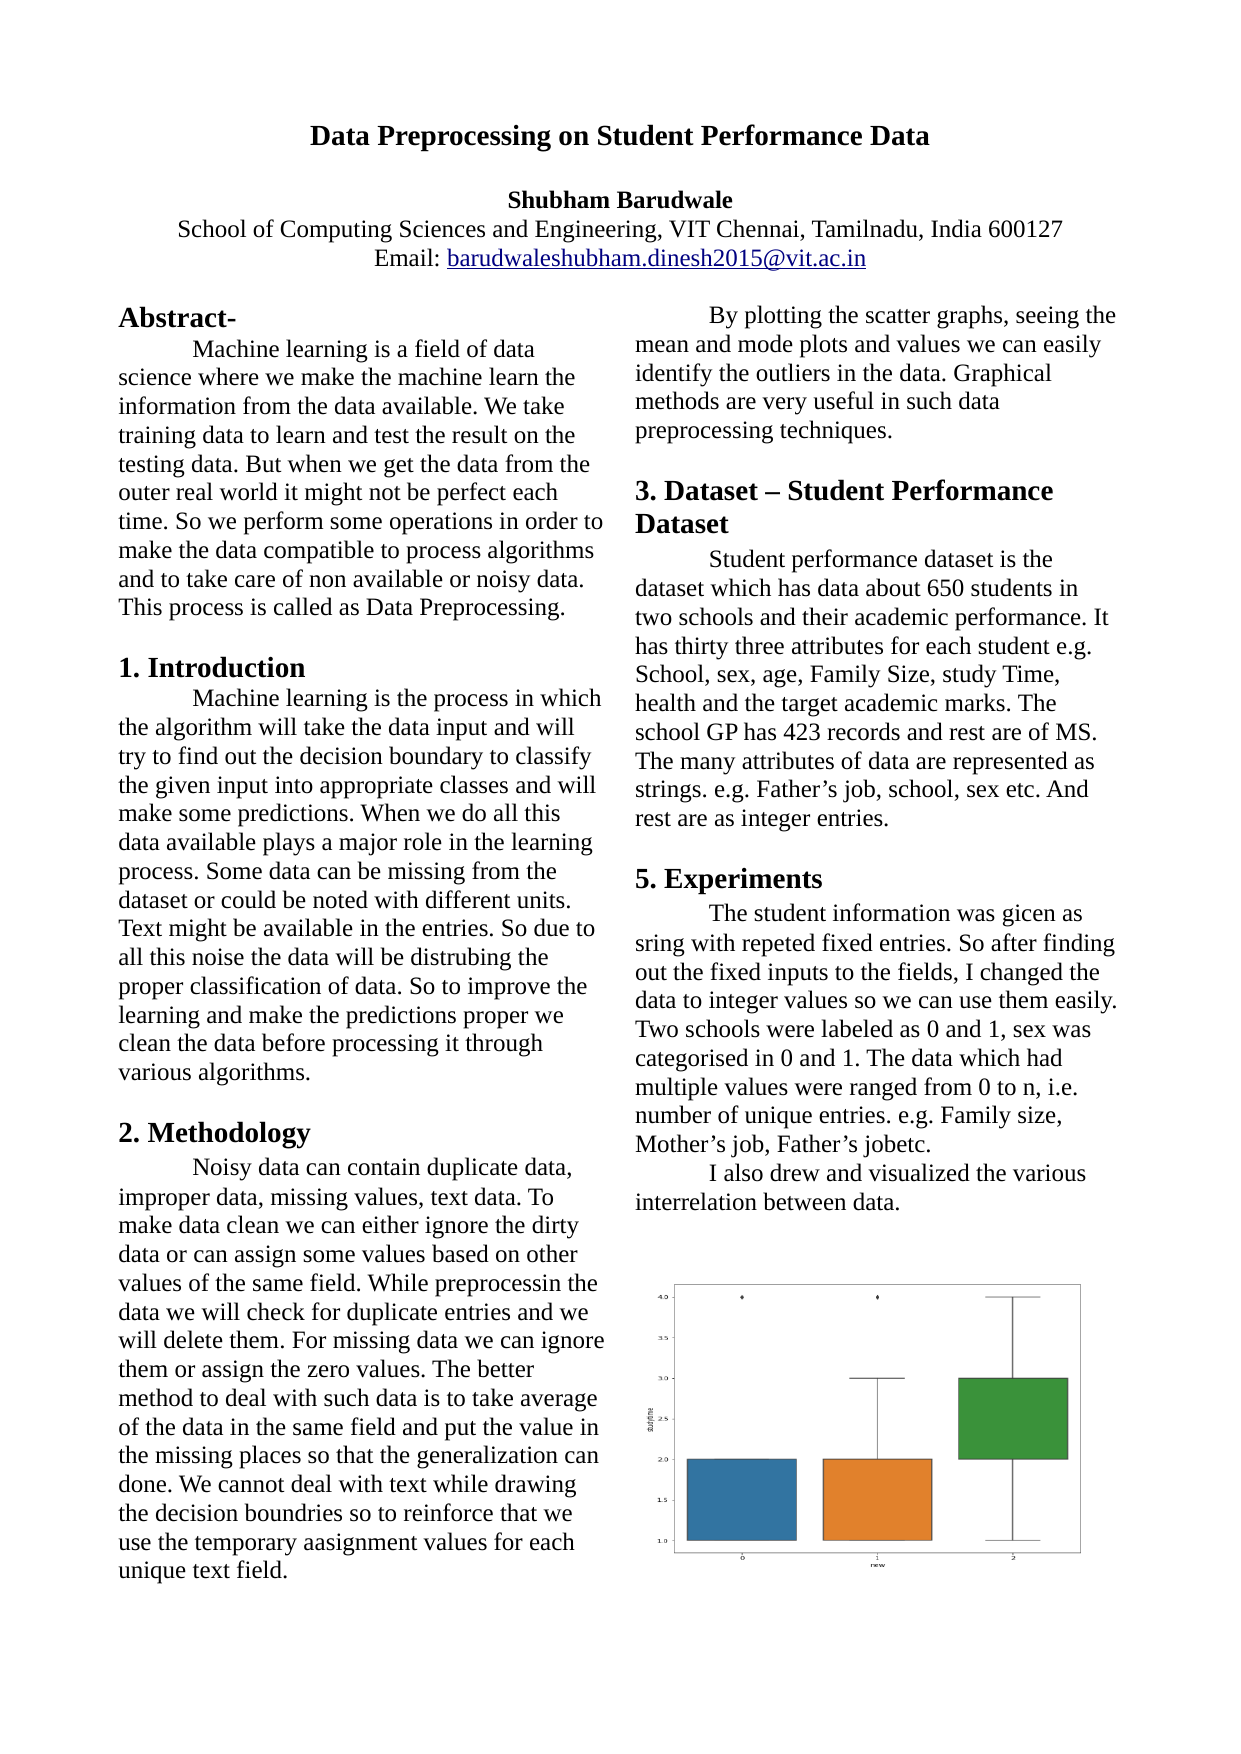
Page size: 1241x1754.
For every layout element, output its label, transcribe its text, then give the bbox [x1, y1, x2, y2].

text Data Preprocessing on Student Performance Data [118, 118, 1122, 152]
text Shubham Barudwale [118, 185, 1122, 214]
text Abstract- [118, 300, 605, 334]
text Noisy data can contain duplicate data, improper data, missing values, text data. To make data clean we can either ignore the dirty data or can assign some values based on other values of the same field. While preprocessin the data we will check for duplicate entries and we will delete them. For missing data we can ignore them or assign the zero values. The better method to deal with such data is to take average of the data in the same field and put the value in the missing places so that the generalization can done. We cannot deal with text while drawing the decision boundries so to reinforce that we use the temporary aasignment values for each unique text field. [118, 1148, 605, 1584]
text I also drew and visualized the various interrelation between data. [635, 1158, 1122, 1215]
text 5. Experiments [635, 861, 1122, 894]
text Student performance dataset is the dataset which has data about 650 students in two schools and their academic performance. It has thirty three attributes for each student e.g. School, sex, age, Family Size, study Time, health and the target academic marks. The school GP has 423 records and rest are of MS. The many attributes of data are represented as strings. e.g. Father’s job, school, sex etc. And rest are as integer entries. [635, 540, 1122, 832]
text Email: barudwaleshubham.dinesh2015@vit.ac.in [118, 243, 1122, 271]
text 1. Introduction [118, 650, 605, 683]
text By plotting the scatter graphs, seeing the mean and mode plots and values we can easily identify the outliers in the data. Graphical methods are very useful in such data preprocessing techniques. [635, 300, 1122, 444]
text 3. Dataset – Student Performance Dataset [635, 473, 1122, 540]
text The student information was gicen as sring with repeted fixed entries. So after finding out the fixed inputs to the fields, I changed the data to integer values so we can use them easily. [635, 894, 1122, 1014]
text Machine learning is the process in which the algorithm will take the data input and will try to find out the decision boundary to classify the given input into appropriate classes and will make some predictions. When we do all this data available plays a major role in the learning process. Some data can be missing from the dataset or could be noted with different units. Text might be available in the entries. So due to all this noise the data will be distrubing the proper classification of data. So to improve the learning and make the predictions proper we clean the data before processing it through various algorithms. [118, 683, 605, 1086]
text 2. Methodology [118, 1115, 605, 1148]
picture [634, 1277, 1091, 1571]
text Machine learning is a field of data science where we make the machine learn the information from the data available. We take training data to learn and test the result on the testing data. But when we get the data from the outer real world it might not be perfect each time. So we perform some operations in order to make the data compatible to process algorithms and to take care of non available or noisy data. This process is called as Data Preprocessing. [118, 334, 605, 621]
text School of Computing Sciences and Engineering, VIT Chennai, Tamilnadu, India 600127 [118, 214, 1122, 243]
text Two schools were labeled as 0 and 1, sex was categorised in 0 and 1. The data which had multiple values were ranged from 0 to n, i.e. number of unique entries. e.g. Family size, Mother’s job, Father’s jobetc. [635, 1014, 1122, 1158]
